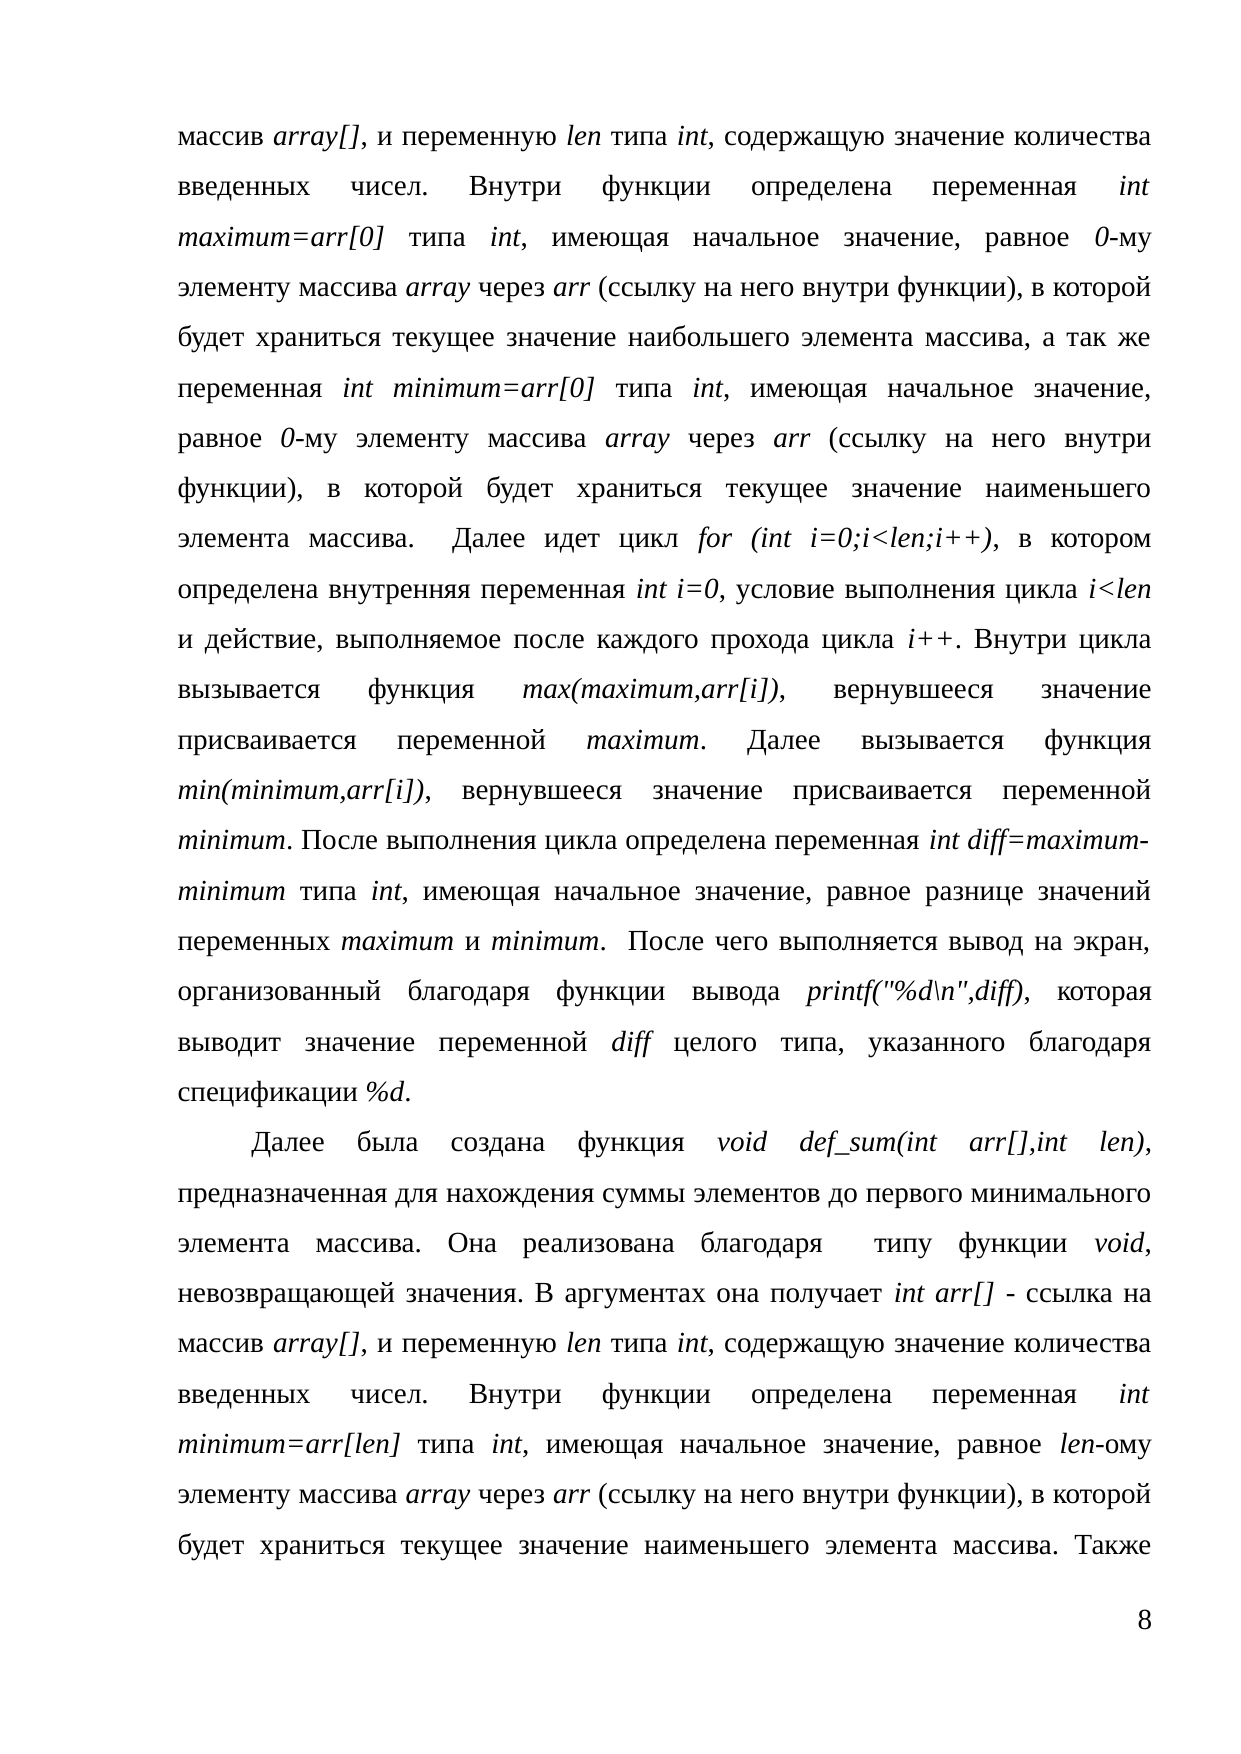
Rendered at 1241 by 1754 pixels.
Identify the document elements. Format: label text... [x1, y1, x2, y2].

text Далее была создана функция void def_sum(int arr[],int len), предназначенная для нахождения суммы элементов до первого минимального элемента массива. Она реализована благодаря типу функции void, невозвращающей значения. В аргументах она получает int arr[] - ссылка на массив array[], и переменную len типа int, содержащую значение количества введенных чисел. Внутри функции определена переменная int minimum=arr[len] типа int, имеющая начальное значение, равное len-ому элементу массива array через arr (ссылку на него внутри функции), в которой будет храниться текущее значение наименьшего элемента массива. Также [177, 1124, 1152, 1560]
text массив array[], и переменную len типа int, содержащую значение количества введенных чисел. Внутри функции определена переменная int maximum=arr[0] типа int, имеющая начальное значение, равное 0-му элементу массива array через arr (ссылку на него внутри функции), в которой будет храниться текущее значение наибольшего элемента массива, а так же переменная int minimum=arr[0] типа int, имеющая начальное значение, равное 0-му элементу массива array через arr (ссылку на него внутри функции), в которой будет храниться текущее значение наименьшего элемента массива. Далее идет цикл for (int i=0;i<len;i++), в котором определена внутренняя переменная int i=0, условие выполнения цикла i<len и действие, выполняемое после каждого прохода цикла i++. Внутри цикла вызывается функция max(maximum,arr[i]), вернувшееся значение присваивается переменной maximum. Далее вызывается функция min(minimum,arr[i]), вернувшееся значение присваивается переменной minimum. После выполнения цикла определена переменная int diff=maximum-minimum типа int, имеющая начальное значение, равное разнице значений переменных maximum и minimum. После чего выполняется вывод на экран, организованный благодаря функции вывода printf("%d\n",diff), которая выводит значение переменной diff целого типа, указанного благодаря спецификации %d. [177, 118, 1152, 1108]
